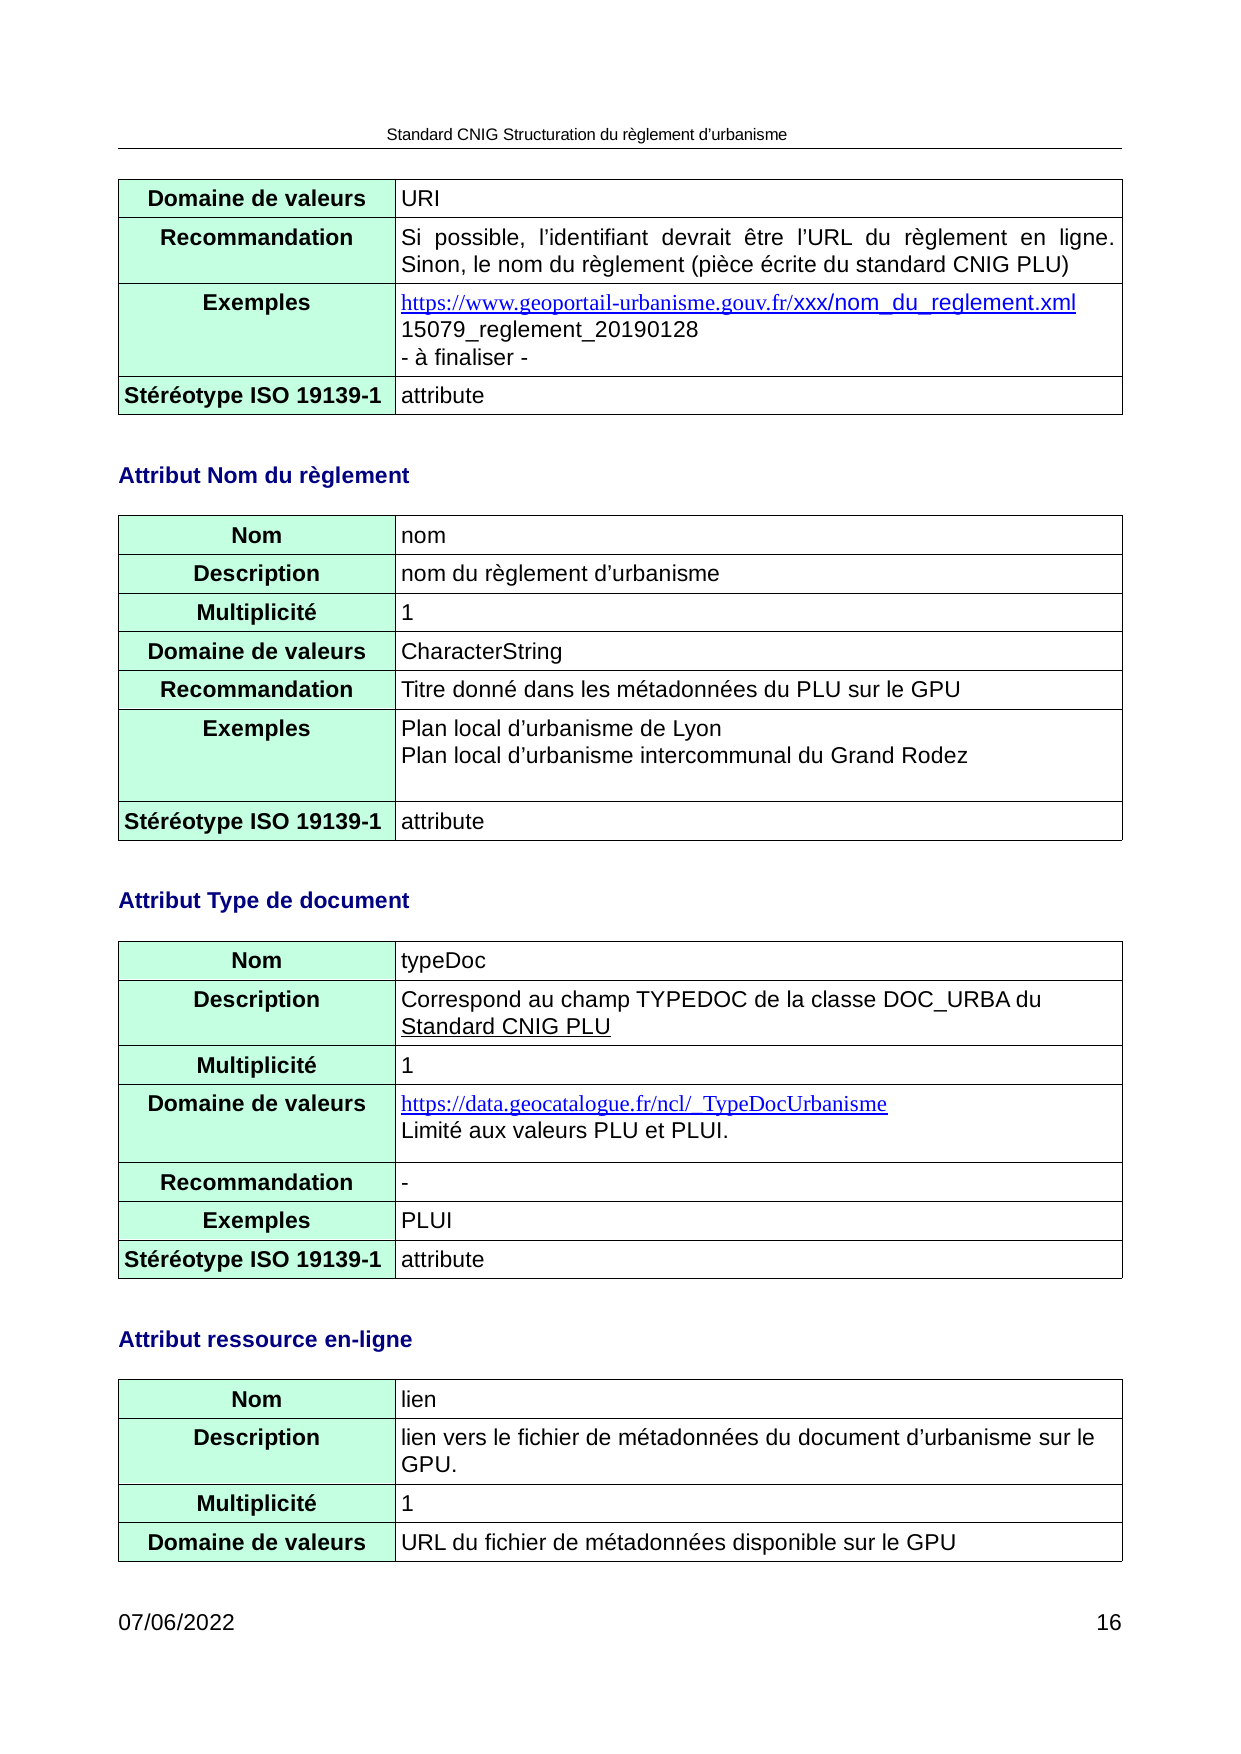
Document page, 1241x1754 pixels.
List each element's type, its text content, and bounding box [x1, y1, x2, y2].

table_header lien [396, 1380, 1122, 1418]
table_cell Recommandation [119, 671, 395, 708]
table_cell attribute [396, 1241, 1122, 1278]
table_cell Domaine de valeurs [119, 632, 395, 670]
table_cell nom du règlement d’urbanisme [396, 555, 1122, 593]
table_cell URL du fichier de métadonnées disponible sur le GPU [396, 1523, 1122, 1561]
table_cell Multiplicité [119, 1485, 395, 1522]
table_header nom [396, 516, 1122, 554]
table_header Nom [119, 942, 395, 979]
table_cell Stéréotype ISO 19139-1 [119, 377, 395, 414]
table_cell Recommandation [119, 218, 395, 283]
table_cell URI [396, 180, 1122, 217]
table_cell Correspond au champ TYPEDOC de la classe DOC_URBA du Standard CNIG PLU [396, 981, 1122, 1045]
table_cell Si possible, l’identifiant devrait être l’URL du règlement en ligne. Sinon, le nom du règlement (pièce écrite du standard CNIG PLU) [396, 218, 1122, 283]
table_cell PLUI [396, 1202, 1122, 1239]
table_header Nom [119, 1380, 395, 1418]
table_cell 1 [396, 1485, 1122, 1522]
table_cell CharacterString [396, 632, 1122, 670]
table_cell Multiplicité [119, 1046, 395, 1084]
table_cell Description [119, 1419, 395, 1483]
table_cell Exemples [119, 284, 395, 376]
table_cell - [396, 1163, 1122, 1201]
table_cell https://data.geocatalogue.fr/ncl/_TypeDocUrbanisme Limité aux valeurs PLU et PLUI. [396, 1085, 1122, 1162]
subtitle Attribut ressource en-ligne [118, 1325, 1122, 1352]
subtitle Attribut Nom du règlement [118, 461, 1122, 488]
table_cell Stéréotype ISO 19139-1 [119, 1241, 395, 1278]
table_cell 1 [396, 594, 1122, 631]
table_cell https://www.geoportail-urbanisme.gouv.fr/xxx/nom_du_reglement.xml 15079_reglement_20190128 - à finaliser - [396, 284, 1122, 376]
table_cell Domaine de valeurs [119, 1085, 395, 1162]
table_cell Domaine de valeurs [119, 180, 395, 217]
table_cell 1 [396, 1046, 1122, 1084]
table_cell Recommandation [119, 1163, 395, 1201]
table_cell Exemples [119, 1202, 395, 1239]
table_cell attribute [396, 802, 1122, 840]
table_cell Description [119, 981, 395, 1045]
table_cell Stéréotype ISO 19139-1 [119, 802, 395, 840]
table_cell lien vers le fichier de métadonnées du document d’urbanisme sur le GPU. [396, 1419, 1122, 1483]
table_header typeDoc [396, 942, 1122, 979]
table_header Nom [119, 516, 395, 554]
table_cell Description [119, 555, 395, 593]
table_cell Multiplicité [119, 594, 395, 631]
table_cell Domaine de valeurs [119, 1523, 395, 1561]
table_cell Titre donné dans les métadonnées du PLU sur le GPU [396, 671, 1122, 708]
subtitle Attribut Type de document [118, 887, 1122, 914]
table_cell attribute [396, 377, 1122, 414]
table_cell Exemples [119, 710, 395, 801]
table_cell Plan local d’urbanisme de Lyon Plan local d’urbanisme intercommunal du Grand Rodez [396, 710, 1122, 801]
